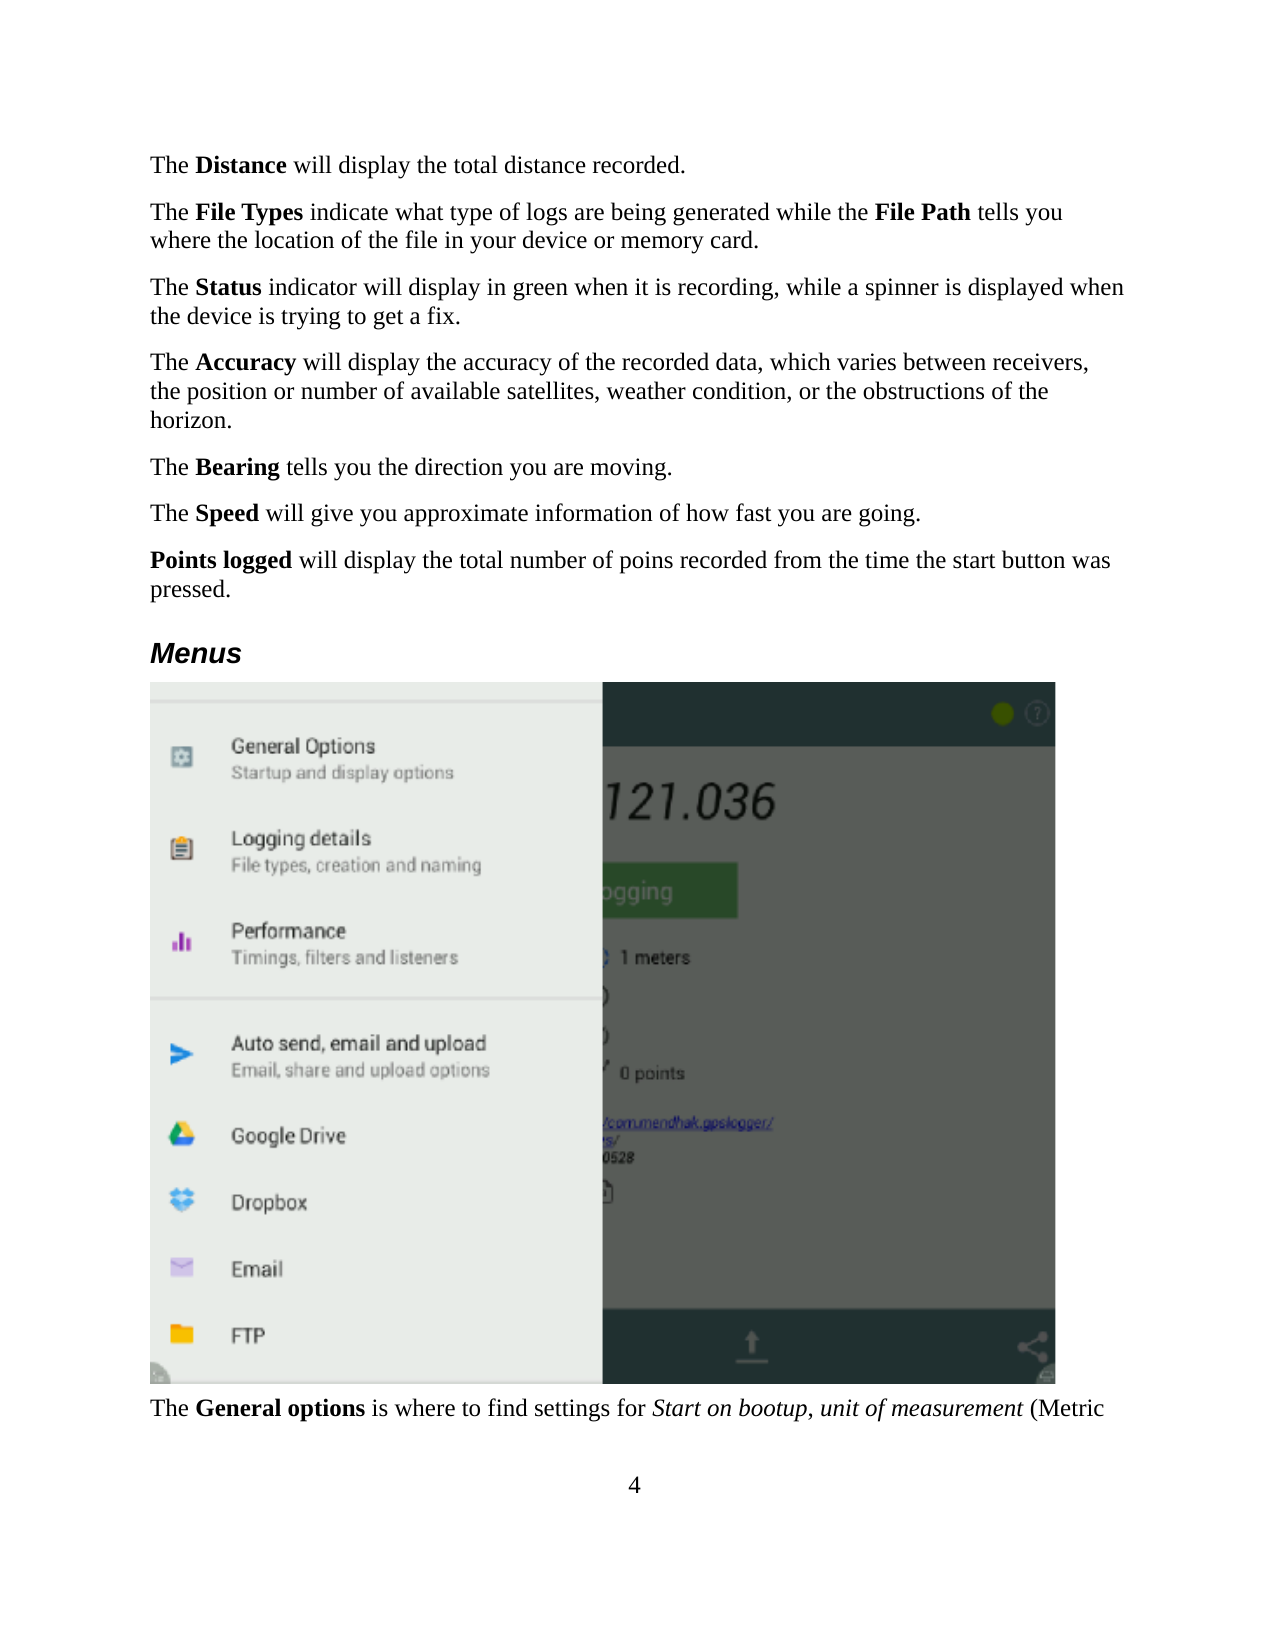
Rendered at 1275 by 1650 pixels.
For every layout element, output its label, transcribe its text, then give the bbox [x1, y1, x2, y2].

text The Distance will display the total distance recorded. [150, 150, 1125, 179]
text The General options is where to find settings for Start on bootup, unit of measurement (Metric [150, 1393, 1125, 1422]
text The Status indicator will display in green when it is recording, while a spinner is displayed when the device is trying to get a fix. [150, 272, 1125, 329]
text The Accuracy will display the accuracy of the recorded data, which varies between receivers, the position or number of available satellites, weather condition, or the obstructions of the horizon. [150, 347, 1125, 434]
subtitle Menus [150, 636, 1125, 670]
text The Bearing tells you the direction you are moving. [150, 452, 1125, 480]
picture [150, 682, 1056, 1384]
text Points logged will display the total number of poins recorded from the time the start button was pressed. [150, 545, 1125, 602]
text The Speed will give you approximate information of how fast you are going. [150, 498, 1125, 527]
text The File Types indicate what type of logs are being generated while the File Path tells you where the location of the file in your device or memory card. [150, 197, 1125, 254]
